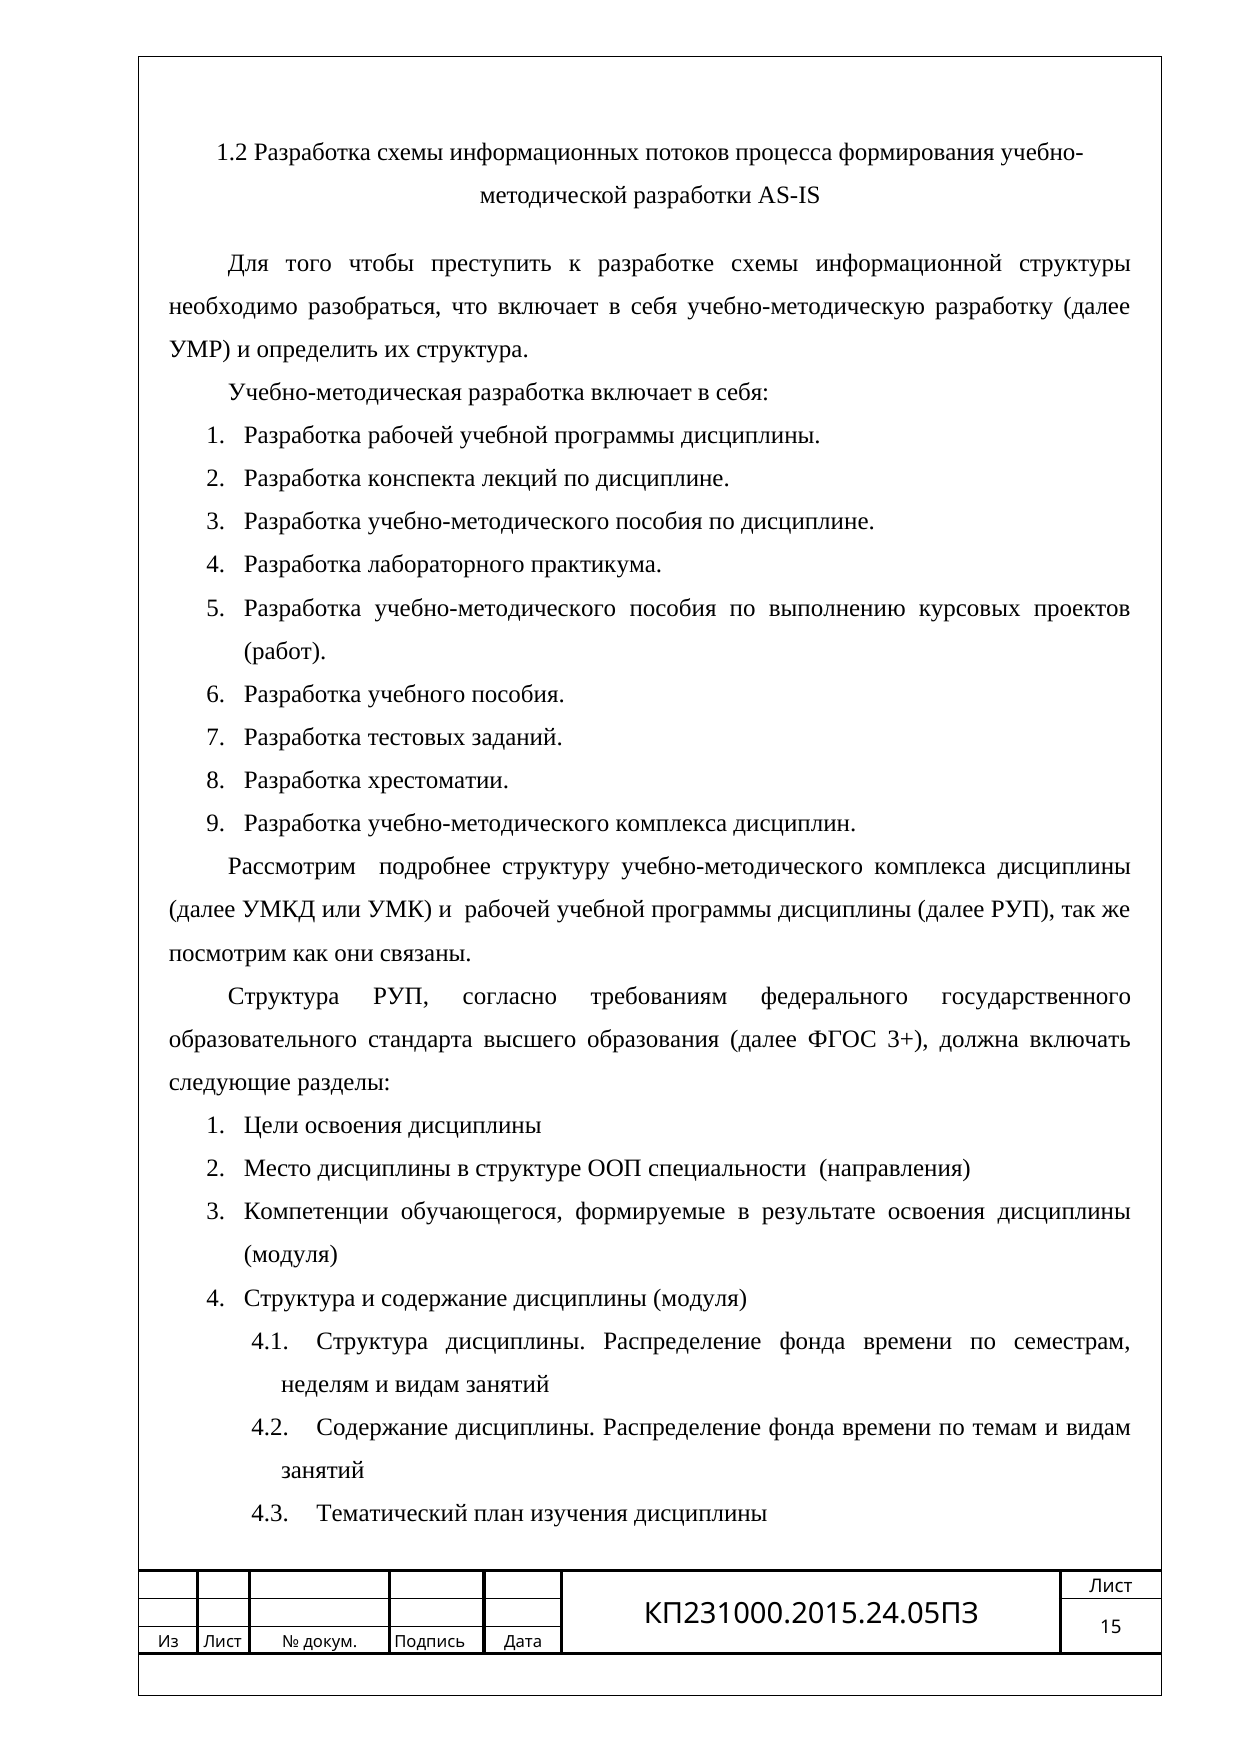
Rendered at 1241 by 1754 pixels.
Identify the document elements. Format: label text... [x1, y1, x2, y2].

list Разработка рабочей учебной программы дисциплины. [206, 420, 1132, 449]
subtitle 1.2 Разработка схемы информационных потоков процесса формирования учебно-методической разработки AS-IS [168, 137, 1132, 208]
list Содержание дисциплины. Распределение фонда времени по темам и видам занятий [251, 1412, 1132, 1484]
list Цели освоения дисциплины [206, 1110, 1132, 1139]
list Разработка учебно-методического пособия по выполнению курсовых проектов (работ). [206, 593, 1132, 664]
text Структура РУП, согласно требованиям федерального государственного образовательного стандарта высшего образования (далее ФГОС 3+), должна включать следующие разделы: [168, 981, 1132, 1096]
list Тематический план изучения дисциплины [251, 1498, 1132, 1527]
list Компетенции обучающегося, формируемые в результате освоения дисциплины (модуля) [206, 1196, 1132, 1268]
list Разработка учебно-методического комплекса дисциплин. [206, 808, 1132, 837]
list Разработка конспекта лекций по дисциплине. [206, 463, 1132, 492]
list Разработка учебно-методического пособия по дисциплине. [206, 506, 1132, 535]
text Учебно-методическая разработка включает в себя: [168, 377, 1132, 406]
text Для того чтобы преступить к разработке схемы информационной структуры необходимо разобраться, что включает в себя учебно-методическую разработку (далее УМР) и определить их структура. [168, 248, 1132, 363]
list Структура и содержание дисциплины (модуля) [206, 1283, 1132, 1311]
list Разработка тестовых заданий. [206, 722, 1132, 751]
list Структура дисциплины. Распределение фонда времени по семестрам, неделям и видам занятий [251, 1326, 1132, 1398]
list Разработка лабораторного практикума. [206, 549, 1132, 578]
list Место дисциплины в структуре ООП специальности (направления) [206, 1153, 1132, 1182]
list Разработка учебного пособия. [206, 679, 1132, 708]
text Рассмотрим подробнее структуру учебно-методического комплекса дисциплины (далее УМКД или УМК) и рабочей учебной программы дисциплины (далее РУП), так же посмотрим как они связаны. [168, 851, 1132, 966]
list Разработка хрестоматии. [206, 765, 1132, 794]
